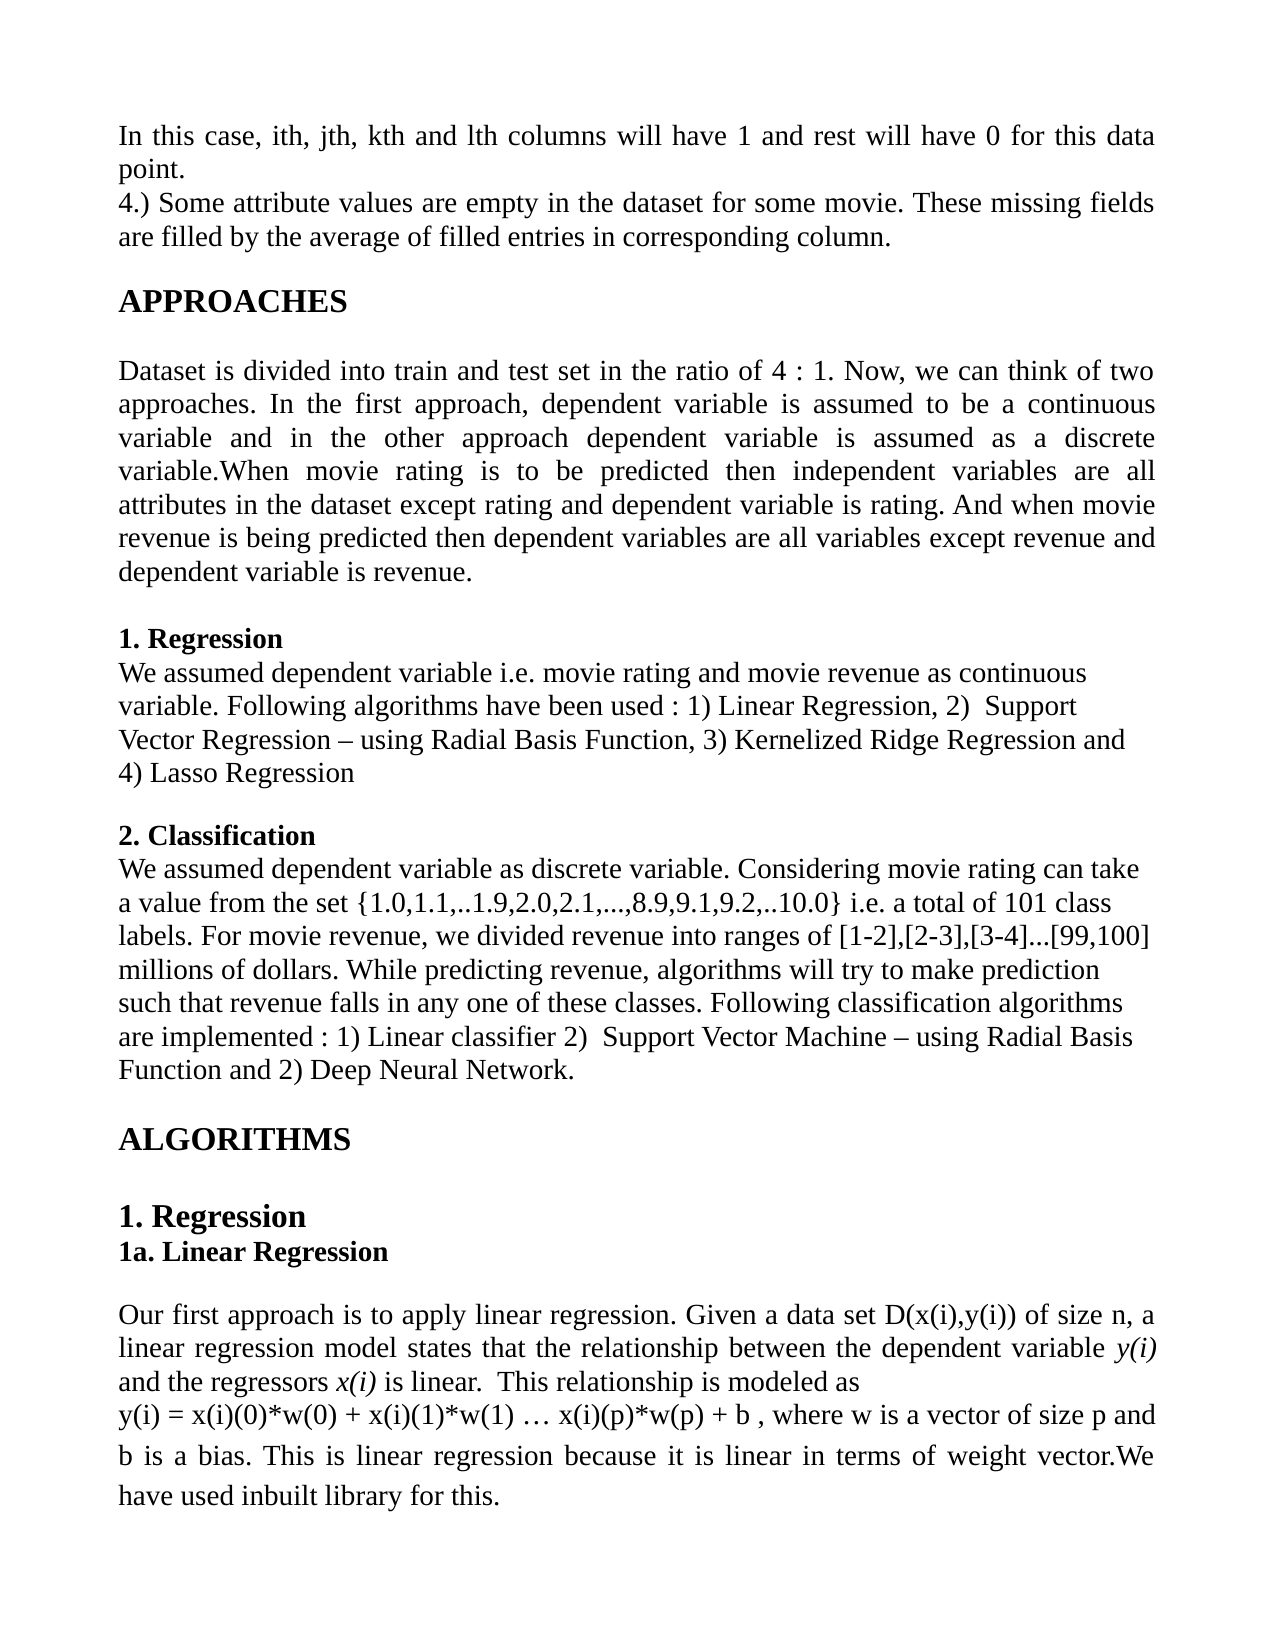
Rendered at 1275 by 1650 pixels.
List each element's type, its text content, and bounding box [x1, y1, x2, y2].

text Dataset is divided into train and test set in the ratio of 4 : 1. Now, we can think of two approaches. In the first approach, dependent variable is assumed to be a continuous variable and in the other approach dependent variable is assumed as a discrete variable.When movie rating is to be predicted then independent variables are all attributes in the dataset except rating and dependent variable is rating. And when movie revenue is being predicted then dependent variables are all variables except revenue and dependent variable is revenue. [118, 353, 1157, 588]
text 1. Regression [118, 621, 1157, 655]
text 2. Classification [118, 818, 1157, 851]
text 1a. Linear Regression [118, 1234, 1157, 1268]
text 4.) Some attribute values are empty in the dataset for some movie. These missing fields are filled by the average of filled entries in corresponding column. [118, 185, 1157, 252]
text ALGORITHMS [118, 1119, 1157, 1158]
text In this case, ith, jth, kth and lth columns will have 1 and rest will have 0 for this data point. [118, 118, 1157, 185]
text APPROACHES [118, 281, 1157, 319]
text 1. Regression [118, 1196, 1157, 1234]
text We assumed dependent variable as discrete variable. Considering movie rating can take a value from the set {1.0,1.1,..1.9,2.0,2.1,...,8.9,9.1,9.2,..10.0} i.e. a total of 101 class labels. For movie revenue, we divided revenue into ranges of [1-2],[2-3],[3-4]...[99,100] millions of dollars. While predicting revenue, algorithms will try to make prediction such that revenue falls in any one of these classes. Following classification algorithms are implemented : 1) Linear classifier 2) Support Vector Machine – using Radial Basis Function and 2) Deep Neural Network. [118, 851, 1157, 1086]
text Our first approach is to apply linear regression. Given a data set D(x(i),y(i)) of size n, a linear regression model states that the relationship between the dependent variable y(i) and the regressors x(i) is linear. This relationship is modeled as [118, 1297, 1157, 1397]
text We assumed dependent variable i.e. movie rating and movie revenue as continuous variable. Following algorithms have been used : 1) Linear Regression, 2) Support Vector Regression – using Radial Basis Function, 3) Kernelized Ridge Regression and 4) Lasso Regression [118, 655, 1157, 789]
text y(i) = x(i)(0)*w(0) + x(i)(1)*w(1) … x(i)(p)*w(p) + b , where w is a vector of size p and b is a bias. This is linear regression because it is linear in terms of weight vector.We have used inbuilt library for this. [118, 1397, 1157, 1511]
